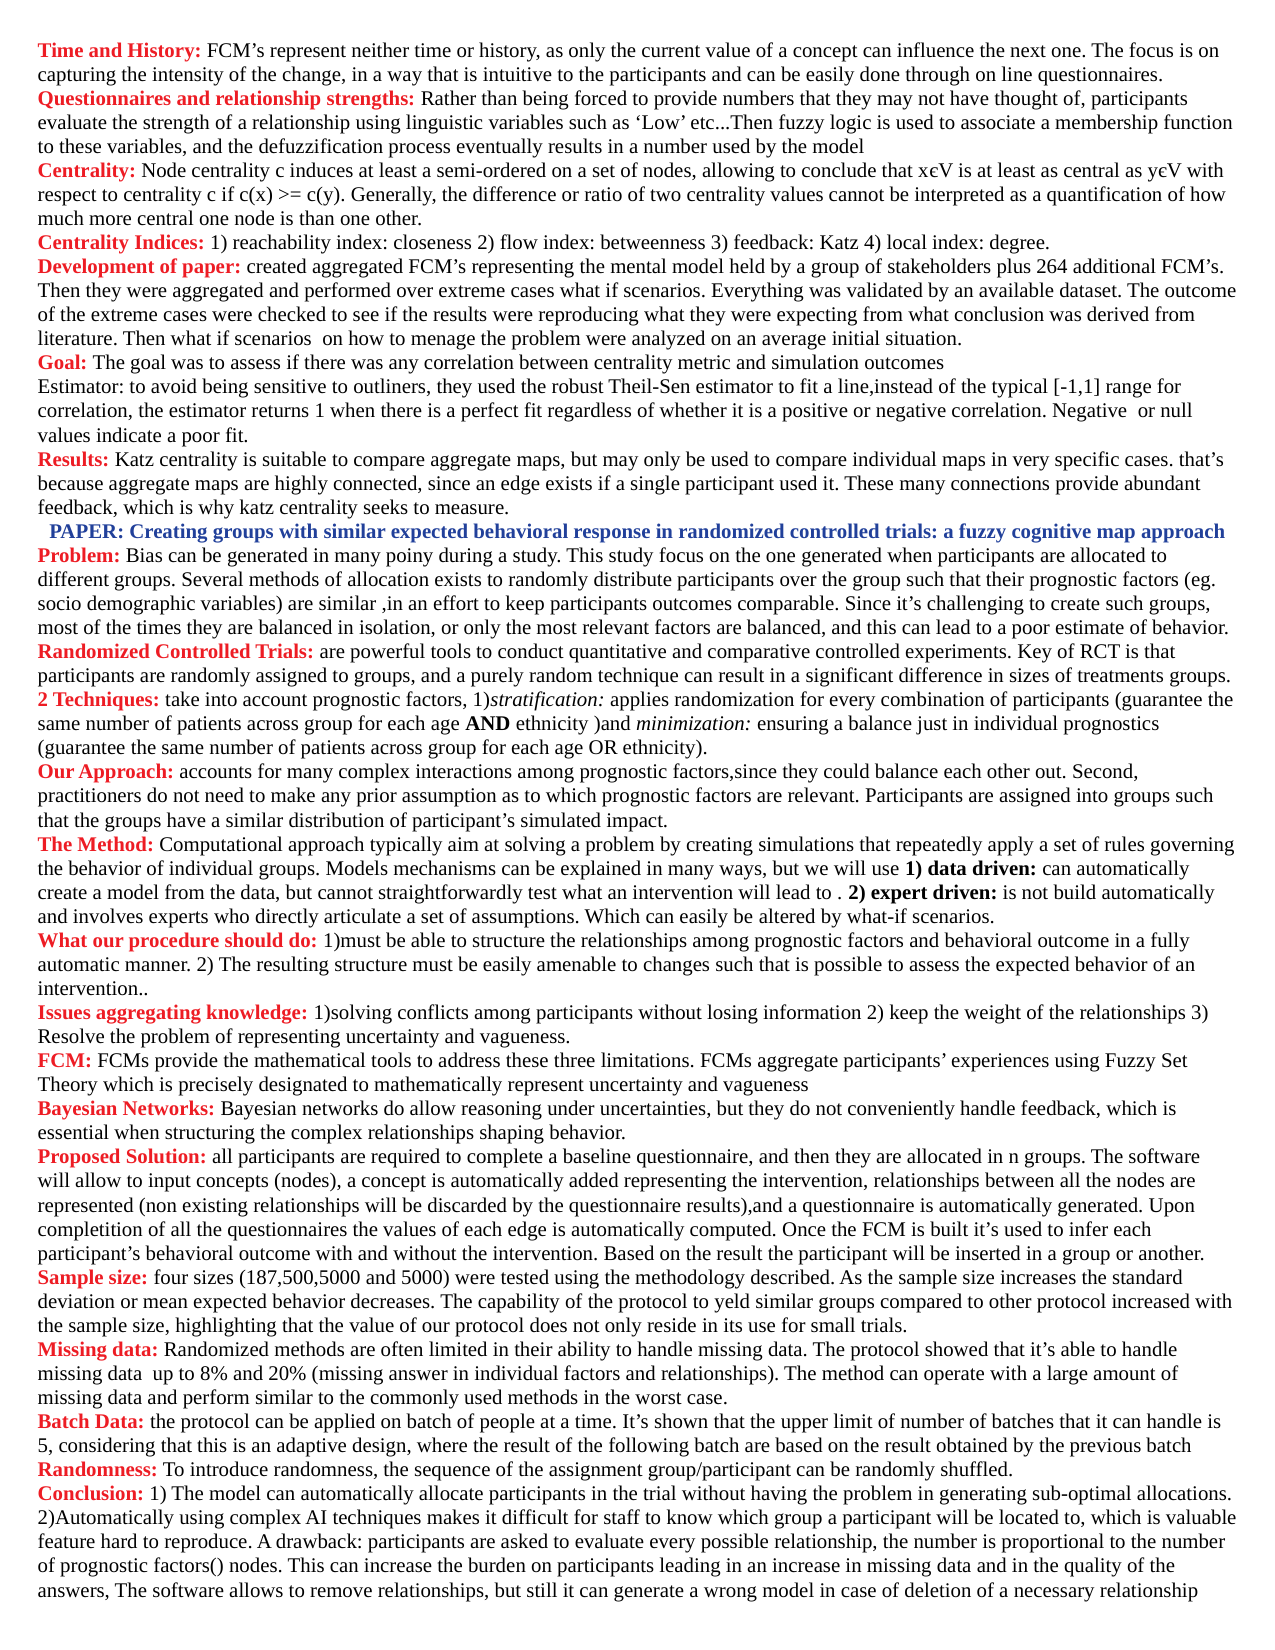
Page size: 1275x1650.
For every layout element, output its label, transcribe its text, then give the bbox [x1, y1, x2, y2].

text Batch Data: the protocol can be applied on batch of people at a time. It’s shown that the upper limit of number of batches that it can handle is 5, considering that this is an adaptive design, where the result of the following batch are based on the result obtained by the previous batch [37, 1409, 1237, 1457]
text Results: Katz centrality is suitable to compare aggregate maps, but may only be used to compare individual maps in very specific cases. that’s because aggregate maps are highly connected, since an edge exists if a single participant used it. These many connections provide abundant feedback, which is why katz centrality seeks to measure. [37, 447, 1237, 519]
text Bayesian Networks: Bayesian networks do allow reasoning under uncertainties, but they do not conveniently handle feedback, which is essential when structuring the complex relationships shaping behavior. [37, 1096, 1237, 1144]
text Goal: The goal was to assess if there was any correlation between centrality metric and simulation outcomes [37, 350, 1237, 374]
text Problem: Bias can be generated in many poiny during a study. This study focus on the one generated when participants are allocated to different groups. Several methods of allocation exists to randomly distribute participants over the group such that their prognostic factors (eg. socio demographic variables) are similar ,in an effort to keep participants outcomes comparable. Since it’s challenging to create such groups, most of the times they are balanced in isolation, or only the most relevant factors are balanced, and this can lead to a poor estimate of behavior. [37, 543, 1237, 639]
text Conclusion: 1) The model can automatically allocate participants in the trial without having the problem in generating sub-optimal allocations. 2)Automatically using complex AI techniques makes it difficult for staff to know which group a participant will be located to, which is valuable feature hard to reproduce. A drawback: participants are asked to evaluate every possible relationship, the number is proportional to the number of prognostic factors() nodes. This can increase the burden on participants leading in an increase in missing data and in the quality of the answers, The software allows to remove relationships, but still it can generate a wrong model in case of deletion of a necessary relationship [37, 1481, 1237, 1602]
text The Method: Computational approach typically aim at solving a problem by creating simulations that repeatedly apply a set of rules governing the behavior of individual groups. Models mechanisms can be explained in many ways, but we will use 1) data driven: can automatically create a model from the data, but cannot straightforwardly test what an intervention will lead to . 2) expert driven: is not build automatically and involves experts who directly articulate a set of assumptions. Which can easily be altered by what-if scenarios. [37, 832, 1237, 928]
text PAPER: Creating groups with similar expected behavioral response in randomized controlled trials: a fuzzy cognitive map approach [37, 519, 1237, 543]
text Missing data: Randomized methods are often limited in their ability to handle missing data. The protocol showed that it’s able to handle missing data up to 8% and 20% (missing answer in individual factors and relationships). The method can operate with a large amount of missing data and perform similar to the commonly used methods in the worst case. [37, 1337, 1237, 1409]
text Issues aggregating knowledge: 1)solving conflicts among participants without losing information 2) keep the weight of the relationships 3) Resolve the problem of representing uncertainty and vagueness. [37, 1000, 1237, 1048]
text Time and History: FCM’s represent neither time or history, as only the current value of a concept can influence the next one. The focus is on capturing the intensity of the change, in a way that is intuitive to the participants and can be easily done through on line questionnaires. [37, 37, 1237, 86]
text Questionnaires and relationship strengths: Rather than being forced to provide numbers that they may not have thought of, participants evaluate the strength of a relationship using linguistic variables such as ‘Low’ etc...Then fuzzy logic is used to associate a membership function to these variables, and the defuzzification process eventually results in a number used by the model [37, 86, 1237, 158]
text Development of paper: created aggregated FCM’s representing the mental model held by a group of stakeholders plus 264 additional FCM’s. [37, 254, 1237, 278]
text Centrality: Node centrality c induces at least a semi-ordered on a set of nodes, allowing to conclude that xєV is at least as central as yєV with respect to centrality c if c(x) >= c(y). Generally, the difference or ratio of two centrality values cannot be interpreted as a quantification of how much more central one node is than one other. [37, 158, 1237, 230]
text FCM: FCMs provide the mathematical tools to address these three limitations. FCMs aggregate participants’ experiences using Fuzzy Set Theory which is precisely designated to mathematically represent uncertainty and vagueness [37, 1048, 1237, 1096]
text Randomness: To introduce randomness, the sequence of the assignment group/participant can be randomly shuffled. [37, 1457, 1237, 1481]
text What our procedure should do: 1)must be able to structure the relationships among prognostic factors and behavioral outcome in a fully automatic manner. 2) The resulting structure must be easily amenable to changes such that is possible to assess the expected behavior of an intervention.. [37, 928, 1237, 1000]
text Estimator: to avoid being sensitive to outliners, they used the robust Theil-Sen estimator to fit a line,instead of the typical [-1,1] range for correlation, the estimator returns 1 when there is a perfect fit regardless of whether it is a positive or negative correlation. Negative or null values indicate a poor fit. [37, 374, 1237, 447]
text Proposed Solution: all participants are required to complete a baseline questionnaire, and then they are allocated in n groups. The software will allow to input concepts (nodes), a concept is automatically added representing the intervention, relationships between all the nodes are represented (non existing relationships will be discarded by the questionnaire results),and a questionnaire is automatically generated. Upon completition of all the questionnaires the values of each edge is automatically computed. Once the FCM is built it’s used to infer each participant’s behavioral outcome with and without the intervention. Based on the result the participant will be inserted in a group or another. [37, 1144, 1237, 1265]
text Randomized Controlled Trials: are powerful tools to conduct quantitative and comparative controlled experiments. Key of RCT is that participants are randomly assigned to groups, and a purely random technique can result in a significant difference in sizes of treatments groups. [37, 639, 1237, 687]
text 2 Techniques: take into account prognostic factors, 1)stratification: applies randomization for every combination of participants (guarantee the same number of patients across group for each age AND ethnicity )and minimization: ensuring a balance just in individual prognostics (guarantee the same number of patients across group for each age OR ethnicity). [37, 687, 1237, 759]
text Then they were aggregated and performed over extreme cases what if scenarios. Everything was validated by an available dataset. The outcome of the extreme cases were checked to see if the results were reproducing what they were expecting from what conclusion was derived from literature. Then what if scenarios on how to menage the problem were analyzed on an average initial situation. [37, 278, 1237, 350]
text Centrality Indices: 1) reachability index: closeness 2) flow index: betweenness 3) feedback: Katz 4) local index: degree. [37, 230, 1237, 254]
text Our Approach: accounts for many complex interactions among prognostic factors,since they could balance each other out. Second, practitioners do not need to make any prior assumption as to which prognostic factors are relevant. Participants are assigned into groups such that the groups have a similar distribution of participant’s simulated impact. [37, 759, 1237, 832]
text Sample size: four sizes (187,500,5000 and 5000) were tested using the methodology described. As the sample size increases the standard deviation or mean expected behavior decreases. The capability of the protocol to yeld similar groups compared to other protocol increased with the sample size, highlighting that the value of our protocol does not only reside in its use for small trials. [37, 1265, 1237, 1337]
